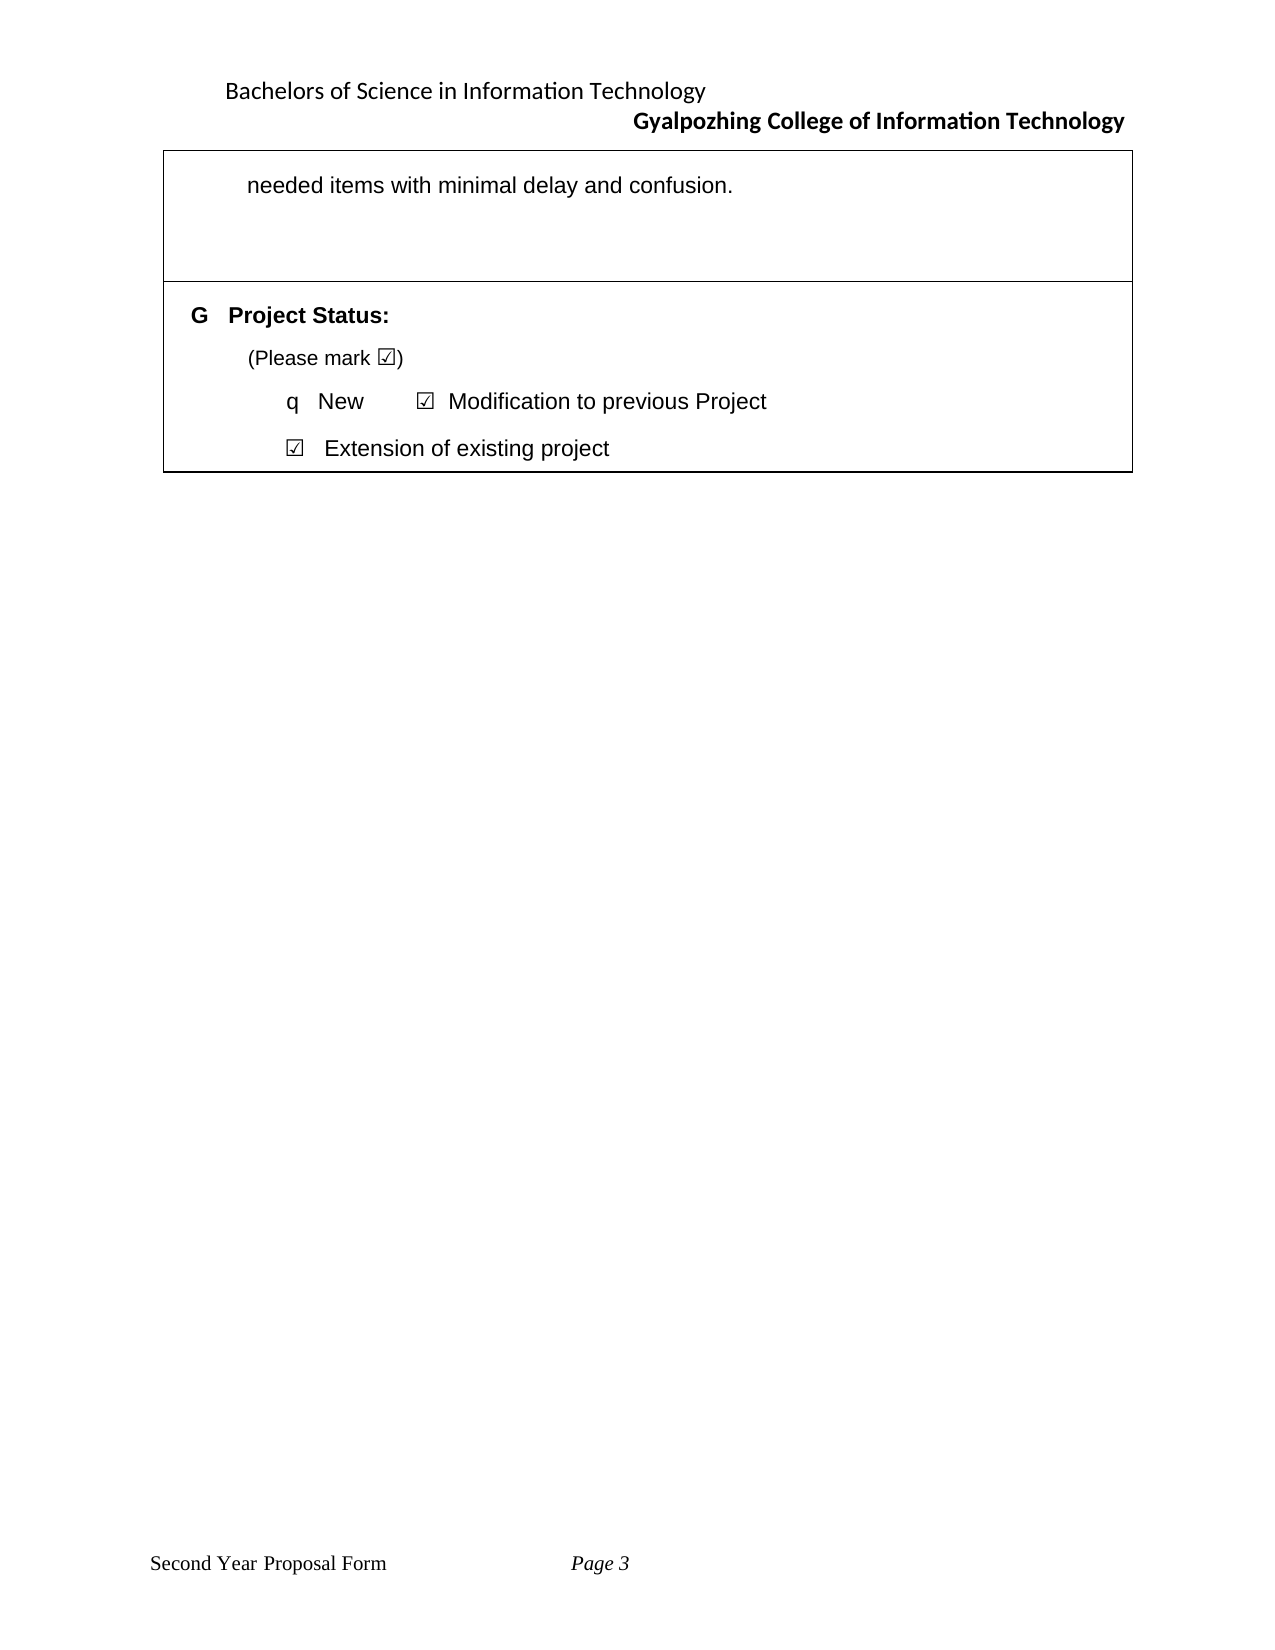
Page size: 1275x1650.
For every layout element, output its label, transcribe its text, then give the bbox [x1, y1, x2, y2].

table_cell needed items with minimal delay and confusion. [164, 151, 1132, 219]
table_cell Project Status: (Please mark ☑) q New ☑ Modification to previous Project ☑ Extension of existing project [164, 282, 1132, 471]
table_cell [164, 219, 1132, 281]
